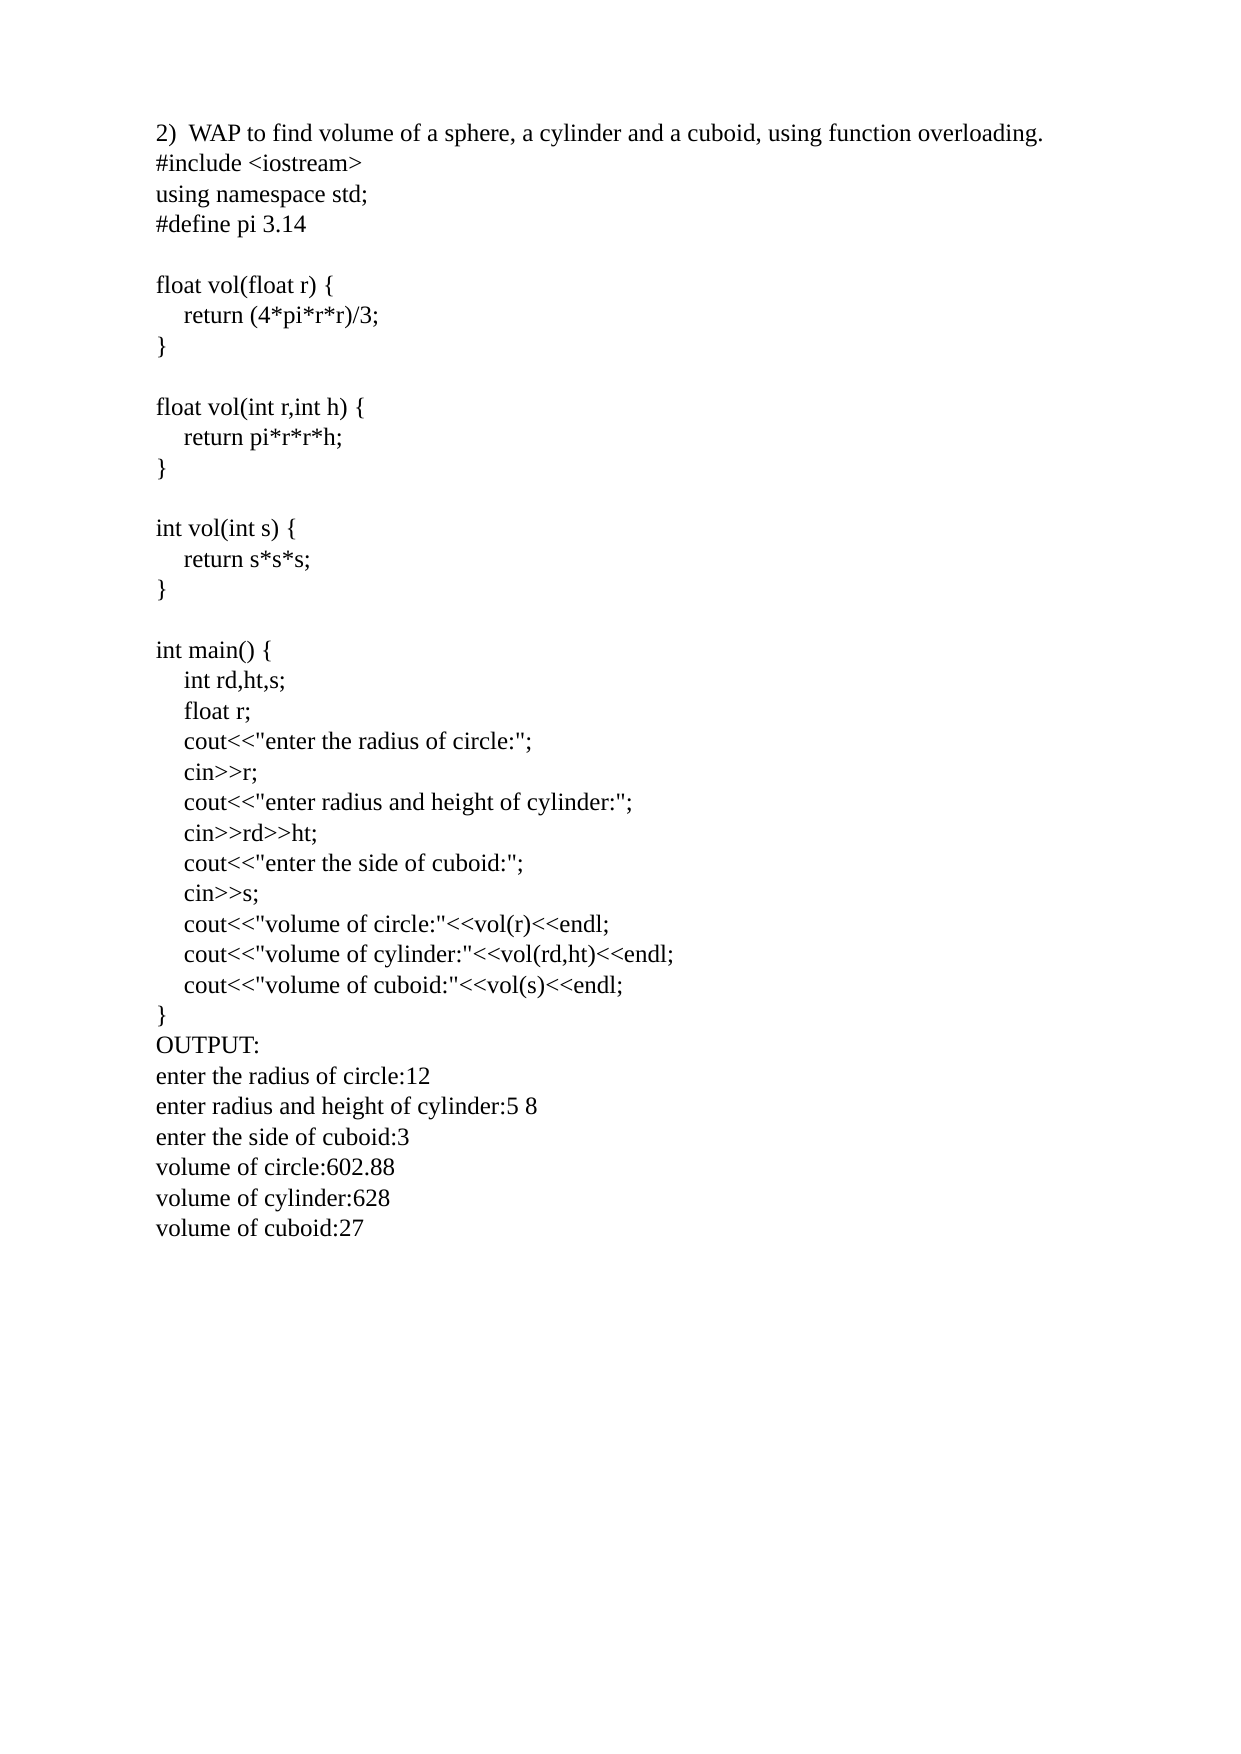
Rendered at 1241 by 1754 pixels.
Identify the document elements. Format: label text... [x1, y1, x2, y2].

text enter radius and height of cylinder:5 8 [154, 1091, 1122, 1120]
text int vol(int s) { [154, 513, 1122, 542]
text 2) WAP to find volume of a sphere, a cylinder and a cuboid, using function overloading. [154, 118, 1122, 147]
text return s*s*s; [154, 544, 1122, 573]
text cin>>r; [154, 757, 1122, 786]
text } [154, 574, 1122, 603]
text cin>>rd>>ht; [154, 818, 1122, 846]
text cout<<"enter the radius of circle:"; [154, 726, 1122, 755]
text int main() { [154, 635, 1122, 664]
text #define pi 3.14 [154, 209, 1122, 238]
text volume of circle:602.88 [154, 1152, 1122, 1181]
text int rd,ht,s; [154, 666, 1122, 694]
text cout<<"volume of cylinder:"<<vol(rd,ht)<<endl; [154, 939, 1122, 968]
text return pi*r*r*h; [154, 422, 1122, 451]
text cout<<"enter radius and height of cylinder:"; [154, 787, 1122, 816]
text float vol(float r) { [154, 270, 1122, 299]
text cout<<"volume of cuboid:"<<vol(s)<<endl; [154, 970, 1122, 998]
text cout<<"enter the side of cuboid:"; [154, 848, 1122, 877]
text enter the side of cuboid:3 [154, 1122, 1122, 1151]
text cout<<"volume of circle:"<<vol(r)<<endl; [154, 909, 1122, 938]
text #include <iostream> [154, 148, 1122, 177]
text } [154, 453, 1122, 481]
text using namespace std; [154, 179, 1122, 208]
text } [154, 331, 1122, 360]
text float vol(int r,int h) { [154, 392, 1122, 421]
text float r; [154, 696, 1122, 725]
text return (4*pi*r*r)/3; [154, 301, 1122, 329]
text volume of cuboid:27 [154, 1213, 1122, 1242]
text OUTPUT: [154, 1031, 1122, 1059]
text volume of cylinder:628 [154, 1183, 1122, 1211]
text cin>>s; [154, 878, 1122, 907]
text } [154, 1000, 1122, 1029]
text enter the radius of circle:12 [154, 1061, 1122, 1090]
